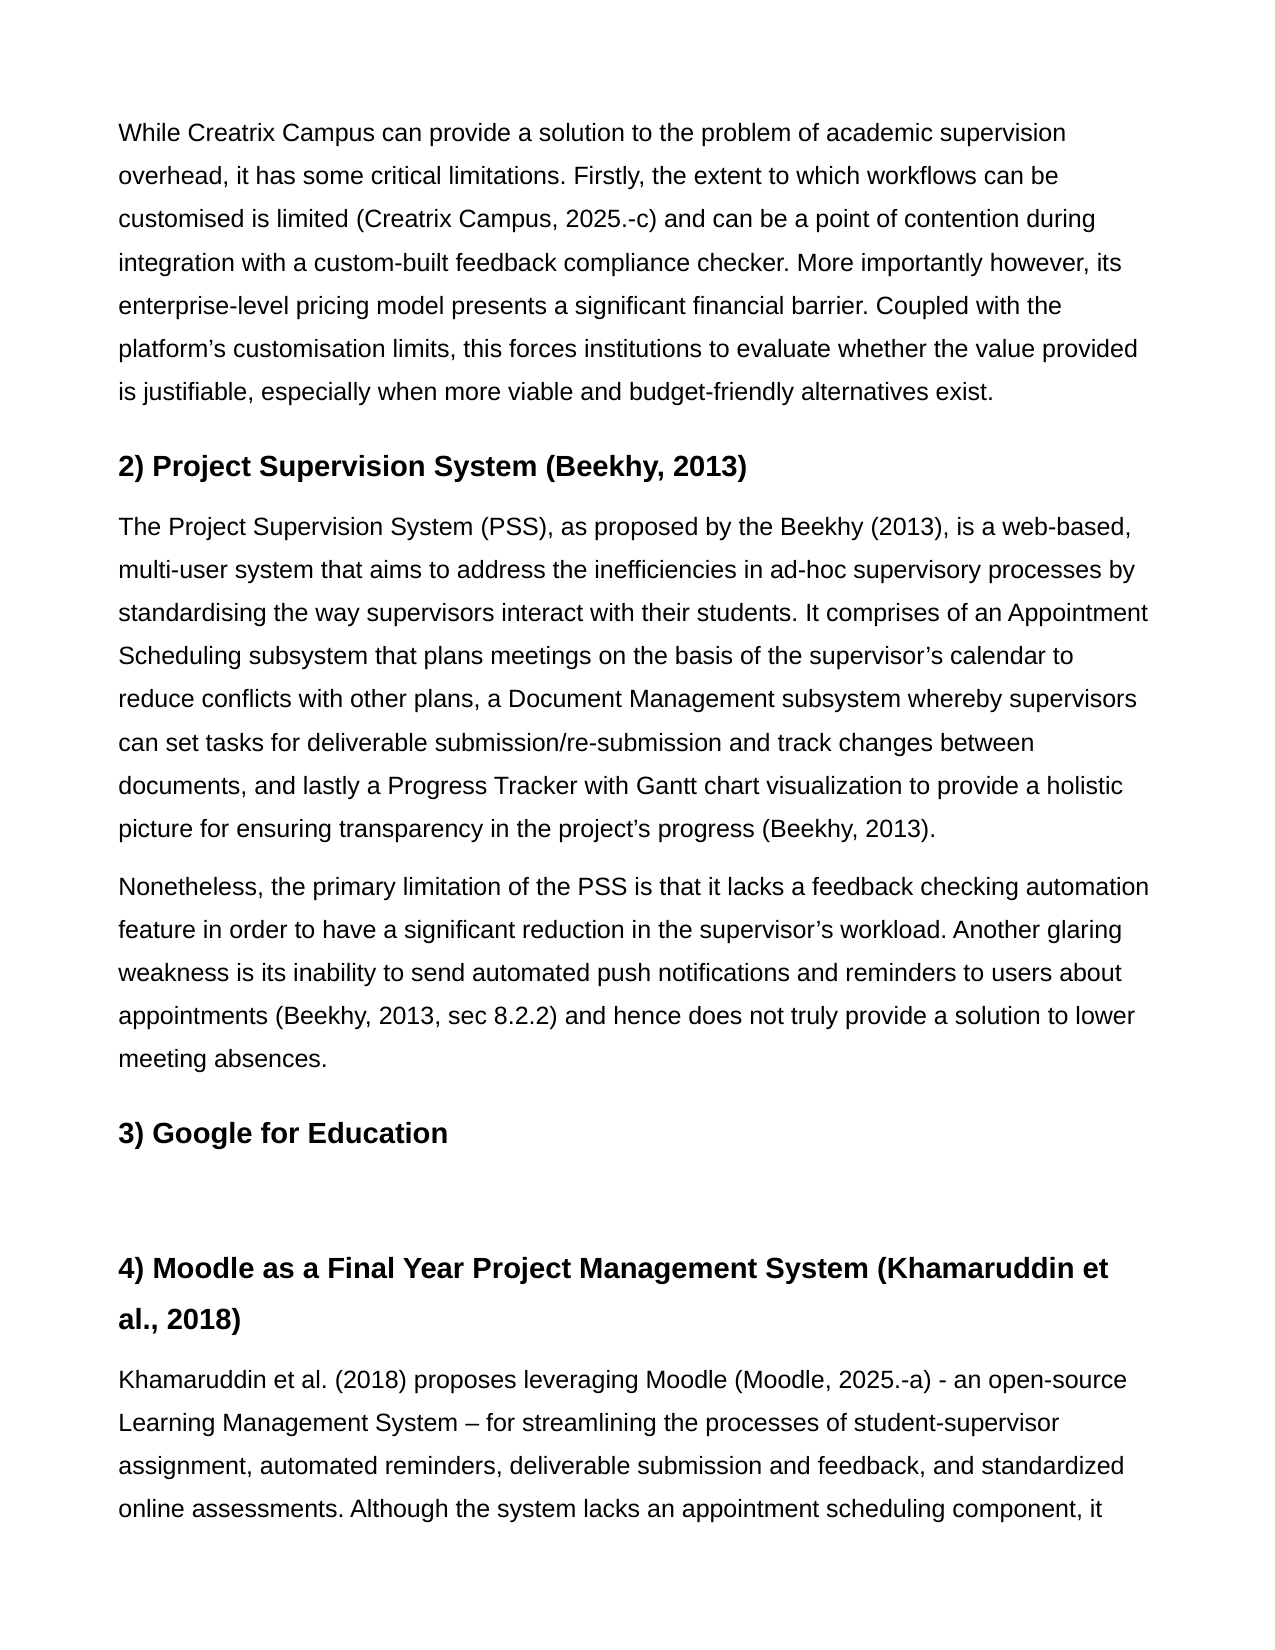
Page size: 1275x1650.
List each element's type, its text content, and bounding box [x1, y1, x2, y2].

text Khamaruddin et al. (2018) proposes leveraging Moodle (Moodle, 2025.-a) - an open-source Learning Management System – for streamlining the processes of student-supervisor assignment, automated reminders, deliverable submission and feedback, and standardized online assessments. Although the system lacks an appointment scheduling component, it [118, 1364, 1157, 1523]
text Nonetheless, the primary limitation of the PSS is that it lacks a feedback checking automation feature in order to have a significant reduction in the supervisor’s workload. Another glaring weakness is its inability to send automated push notifications and reminders to users about appointments (Beekhy, 2013, sec 8.2.2) and hence does not truly provide a solution to lower meeting absences. [118, 872, 1157, 1073]
subtitle 4) Moodle as a Final Year Project Management System (Khamaruddin et al., 2018) [118, 1251, 1157, 1335]
text The Project Supervision System (PSS), as proposed by the Beekhy (2013), is a web-based, multi-user system that aims to address the inefficiencies in ad-hoc supervisory processes by standardising the way supervisors interact with their students. It comprises of an Appointment Scheduling subsystem that plans meetings on the basis of the supervisor’s calendar to reduce conflicts with other plans, a Document Management subsystem whereby supervisors can set tasks for deliverable submission/re-submission and track changes between documents, and lastly a Progress Tracker with Gantt chart visualization to provide a holistic picture for ensuring transparency in the project’s progress (Beekhy, 2013). [118, 512, 1157, 843]
text While Creatrix Campus can provide a solution to the problem of academic supervision overhead, it has some critical limitations. Firstly, the extent to which workflows can be customised is limited (Creatrix Campus, 2025.-c) and can be a point of contention during integration with a custom-built feedback compliance checker. More importantly however, its enterprise-level pricing model presents a significant financial barrier. Coupled with the platform’s customisation limits, this forces institutions to evaluate whether the value provided is justifiable, especially when more viable and budget-friendly alternatives exist. [118, 118, 1157, 406]
subtitle 2) Project Supervision System (Beekhy, 2013) [118, 449, 1157, 483]
subtitle 3) Google for Education [118, 1116, 1157, 1150]
